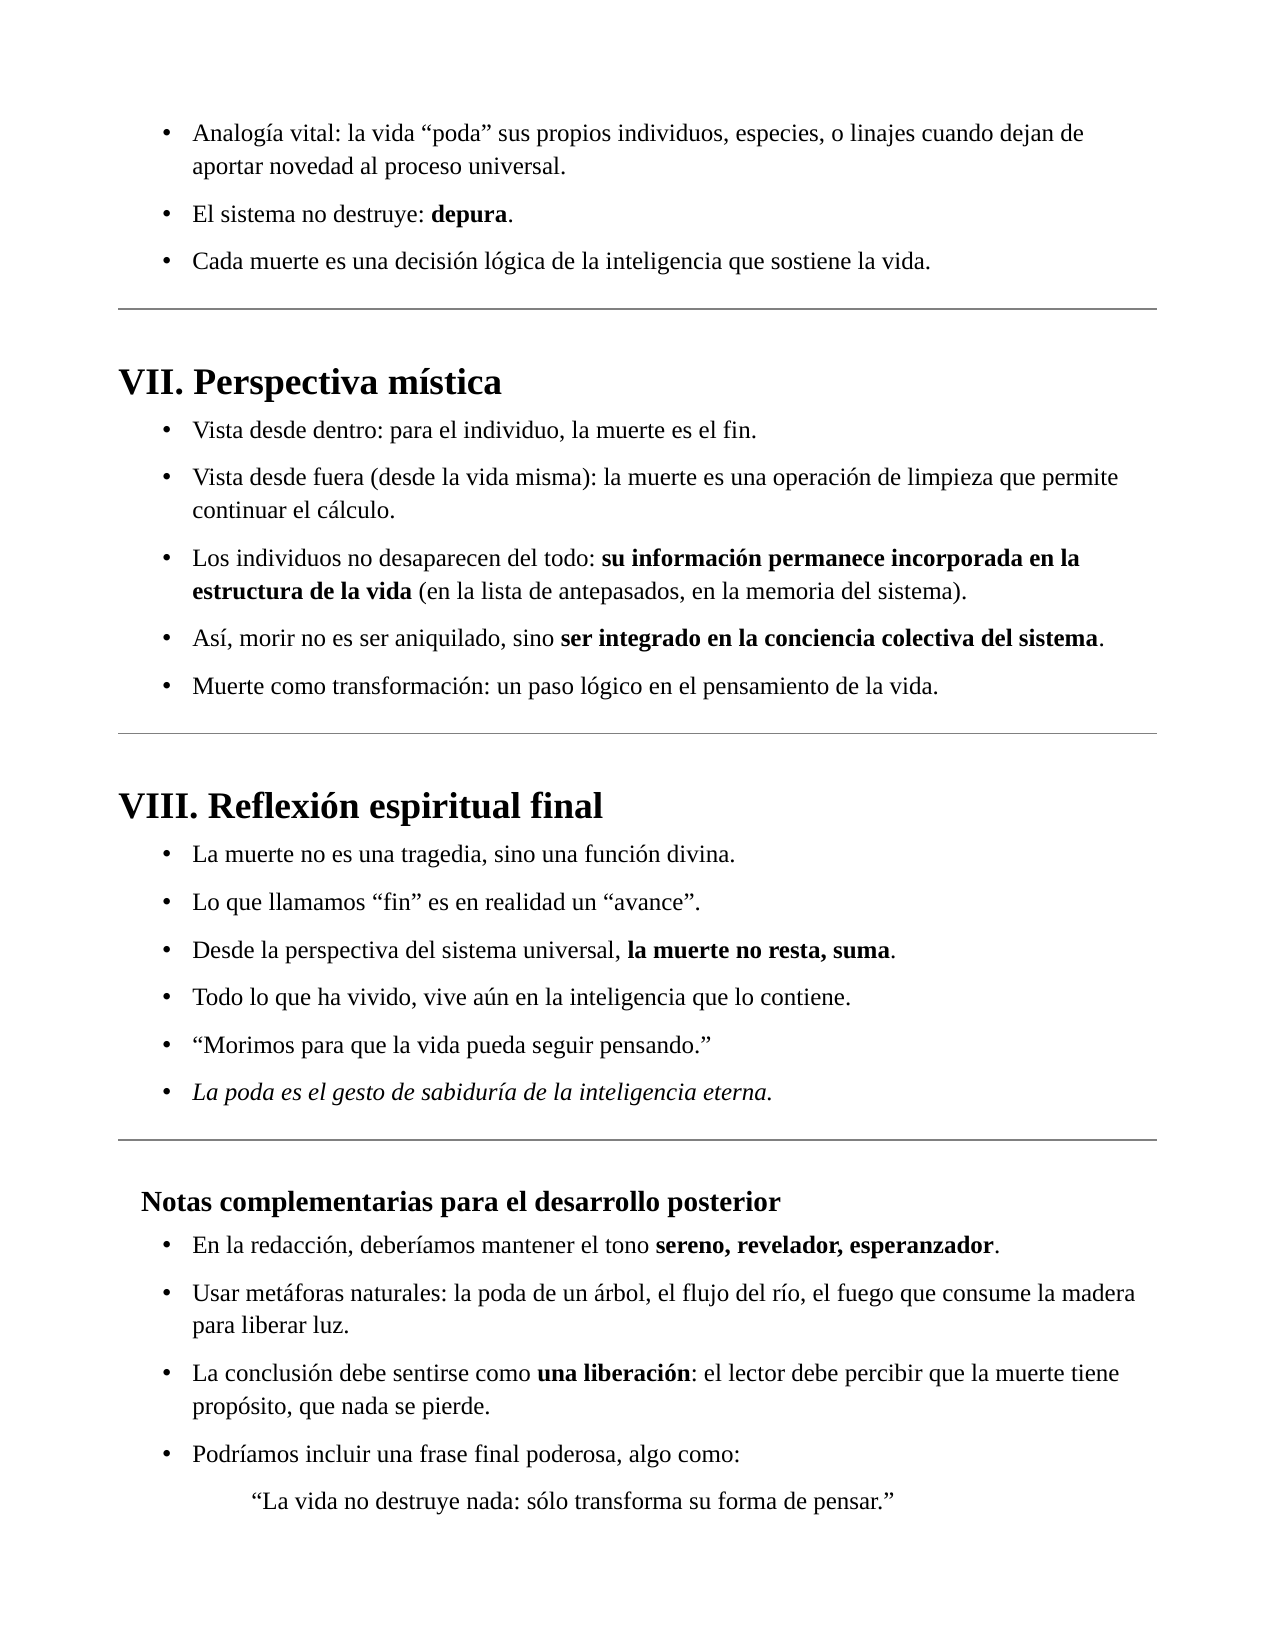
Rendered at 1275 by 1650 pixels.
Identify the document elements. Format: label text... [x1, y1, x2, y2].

list “Morimos para que la vida pueda seguir pensando.” [162, 1030, 1157, 1059]
list Vista desde fuera (desde la vida misma): la muerte es una operación de limpieza que permite continuar el cálculo. [162, 462, 1157, 524]
list Podríamos incluir una frase final poderosa, algo como: [162, 1439, 1157, 1468]
subtitle 🔹Notas complementarias para el desarrollo posterior [118, 1184, 1157, 1217]
list La poda es el gesto de sabiduría de la inteligencia eterna. [162, 1077, 1157, 1106]
subtitle VIII. Reflexión espiritual final [118, 784, 1157, 827]
list Usar metáforas naturales: la poda de un árbol, el flujo del río, el fuego que consume la madera para liberar luz. [162, 1278, 1157, 1339]
list Vista desde dentro: para el individuo, la muerte es el fin. [162, 415, 1157, 443]
subtitle VII. Perspectiva mística [118, 359, 1157, 402]
list Los individuos no desaparecen del todo: su información permanece incorporada en la estructura de la vida (en la lista de antepasados, en la memoria del sistema). [162, 543, 1157, 605]
list Cada muerte es una decisión lógica de la inteligencia que sostiene la vida. [162, 246, 1157, 275]
list Todo lo que ha vivido, vive aún en la inteligencia que lo contiene. [162, 982, 1157, 1011]
list La muerte no es una tragedia, sino una función divina. [162, 839, 1157, 868]
list Muerte como transformación: un paso lógico en el pensamiento de la vida. [162, 671, 1157, 700]
list Lo que llamamos “fin” es en realidad un “avance”. [162, 887, 1157, 916]
list Así, morir no es ser aniquilado, sino ser integrado en la conciencia colectiva del sistema. [162, 623, 1157, 652]
list Analogía vital: la vida “poda” sus propios individuos, especies, o linajes cuando dejan de aportar novedad al proceso universal. [162, 118, 1157, 180]
list La conclusión debe sentirse como una liberación: el lector debe percibir que la muerte tiene propósito, que nada se pierde. [162, 1358, 1157, 1420]
list “La vida no destruye nada: sólo transforma su forma de pensar.” [222, 1486, 1098, 1515]
list En la redacción, deberíamos mantener el tono sereno, revelador, esperanzador. [162, 1230, 1157, 1259]
list Desde la perspectiva del sistema universal, la muerte no resta, suma. [162, 935, 1157, 963]
list El sistema no destruye: depura. [162, 199, 1157, 227]
